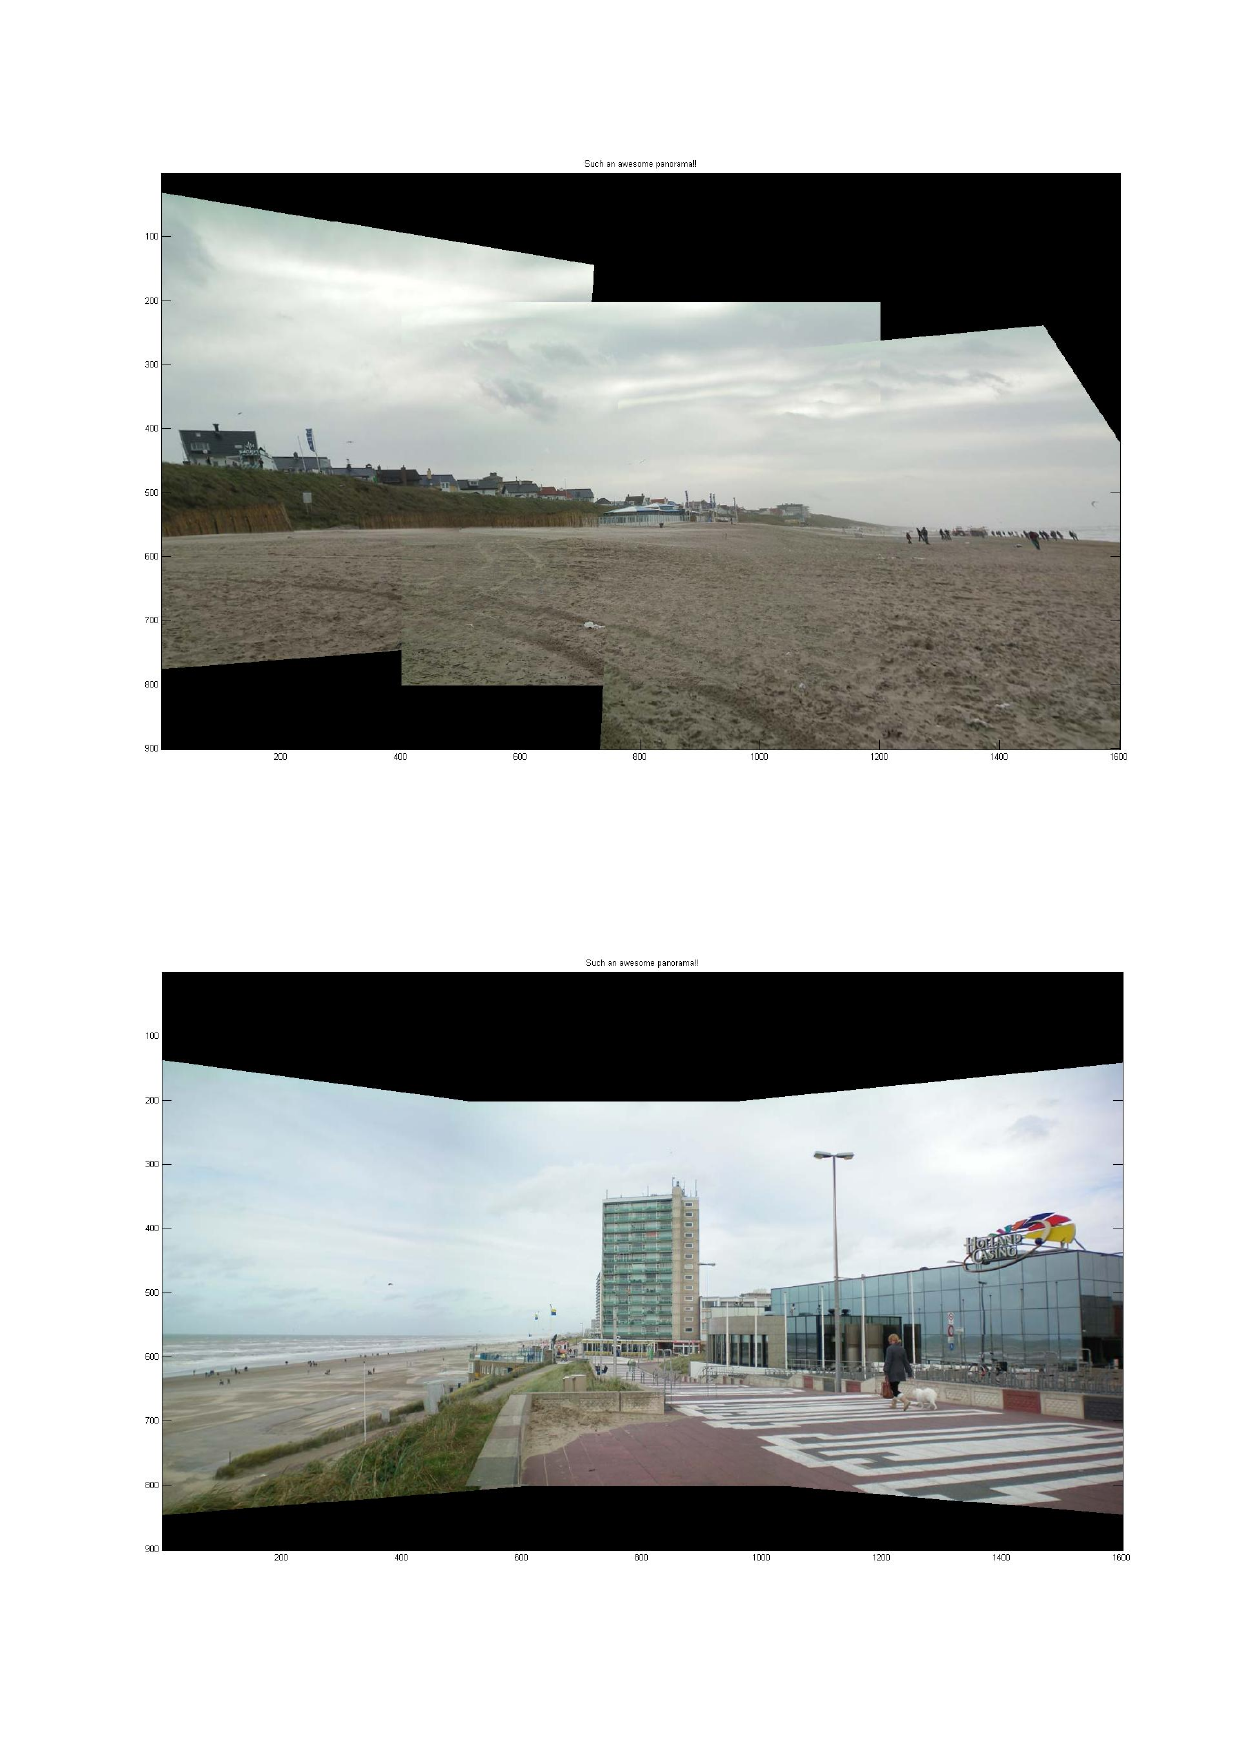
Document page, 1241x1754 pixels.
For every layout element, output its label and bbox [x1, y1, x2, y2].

picture [0, 120, 1237, 827]
picture [0, 919, 1240, 1628]
